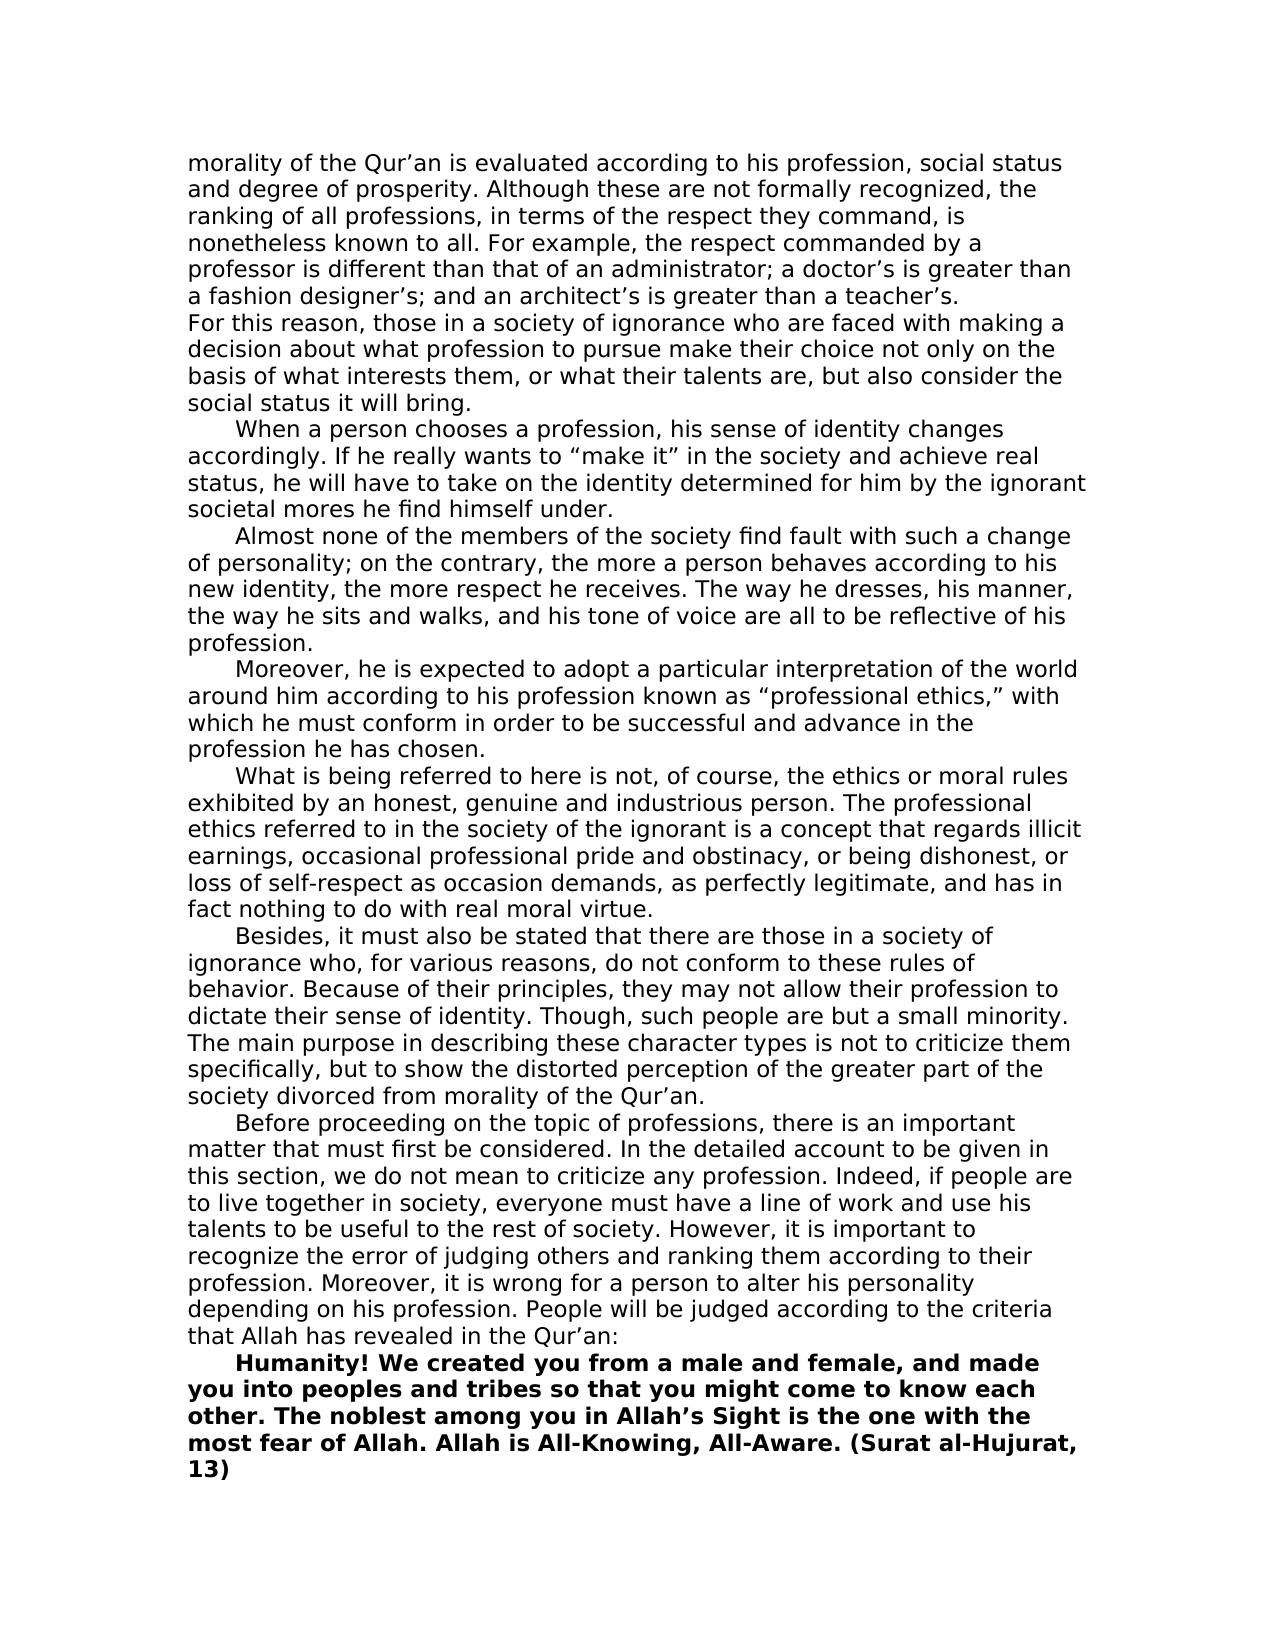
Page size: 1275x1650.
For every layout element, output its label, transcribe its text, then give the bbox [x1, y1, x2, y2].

text Besides, it must also be stated that there are those in a society of ignorance who, for various reasons, do not conform to these rules of behavior. Because of their principles, they may not allow their profession to dictate their sense of identity. Though, such people are but a small minority. The main purpose in describing these character types is not to criticize them specifically, but to show the distorted perception of the greater part of the society divorced from morality of the Qur’an. [187, 923, 1087, 1110]
text Before proceeding on the topic of professions, there is an important matter that must first be considered. In the detailed account to be given in this section, we do not mean to criticize any profession. Indeed, if people are to live together in society, everyone must have a line of work and use his talents to be useful to the rest of society. However, it is important to recognize the error of judging others and ranking them according to their profession. Moreover, it is wrong for a person to alter his personality depending on his profession. People will be judged according to the criteria that Allah has revealed in the Qur’an: [187, 1110, 1087, 1350]
text Moreover, he is expected to adopt a particular interpretation of the world around him according to his profession known as “professional ethics,” with which he must conform in order to be successful and advance in the profession he has chosen. [187, 657, 1087, 763]
text What is being referred to here is not, of course, the ethics or moral rules exhibited by an honest, genuine and industrious person. The professional ethics referred to in the society of the ignorant is a concept that regards illicit earnings, occasional professional pride and obstinacy, or being dishonest, or loss of self-respect as occasion demands, as perfectly legitimate, and has in fact nothing to do with real moral virtue. [187, 763, 1087, 923]
text Almost none of the members of the society find fault with such a change of personality; on the contrary, the more a person behaves according to his new identity, the more respect he receives. The way he dresses, his manner, the way he sits and walks, and his tone of voice are all to be reflective of his profession. [187, 523, 1087, 657]
text When a person chooses a profession, his sense of identity changes accordingly. If he really wants to “make it” in the society and achieve real status, he will have to take on the identity determined for him by the ignorant societal mores he find himself under. [187, 417, 1087, 523]
text For this reason, those in a society of ignorance who are faced with making a decision about what profession to pursue make their choice not only on the basis of what interests them, or what their talents are, but also consider the social status it will bring. [187, 310, 1087, 417]
text Humanity! We created you from a male and female, and made you into peoples and tribes so that you might come to know each other. The noblest among you in Allah’s Sight is the one with the most fear of Allah. Allah is All-Knowing, All-Aware. (Surat al-Hujurat, 13) [187, 1350, 1087, 1483]
text morality of the Qur’an is evaluated according to his profession, social status and degree of prosperity. Although these are not formally recognized, the ranking of all professions, in terms of the respect they command, is nonetheless known to all. For example, the respect commanded by a professor is different than that of an administrator; a doctor’s is greater than a fashion designer’s; and an architect’s is greater than a teacher’s. [187, 150, 1087, 310]
